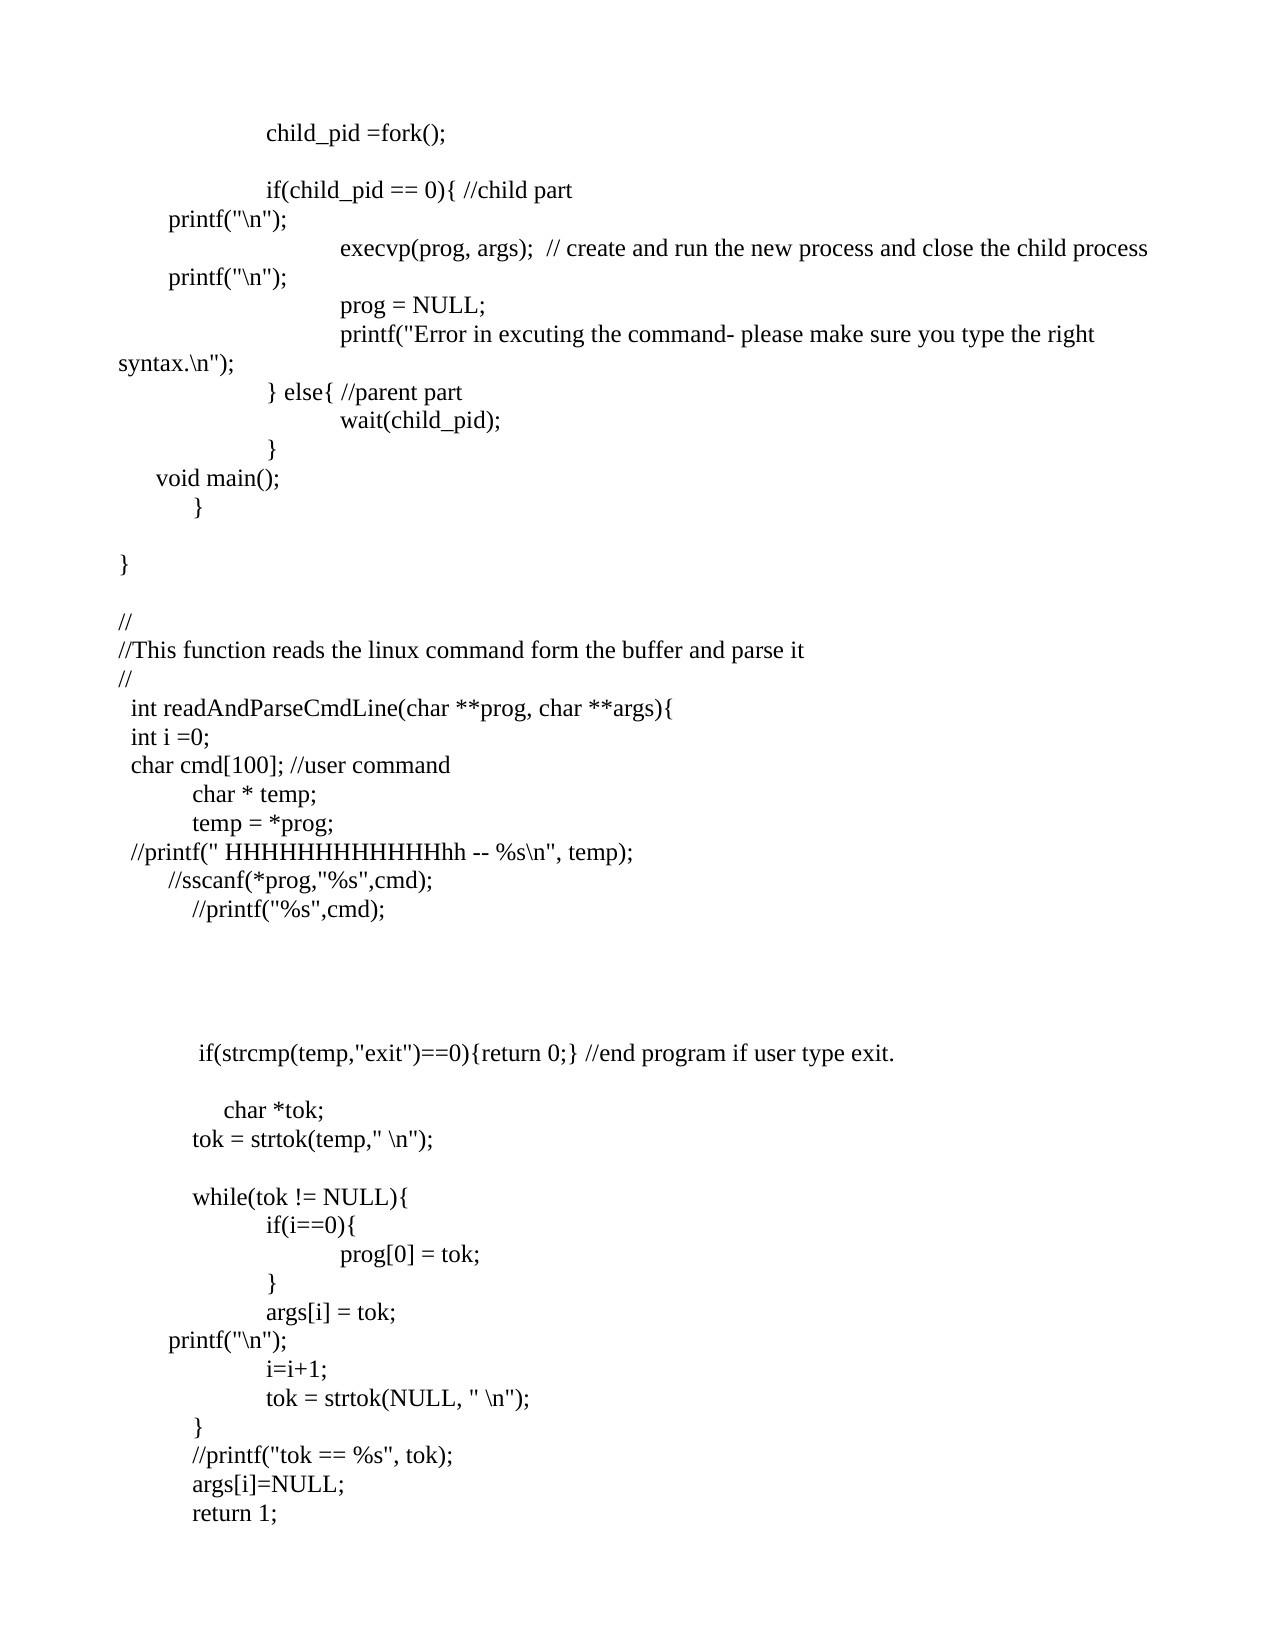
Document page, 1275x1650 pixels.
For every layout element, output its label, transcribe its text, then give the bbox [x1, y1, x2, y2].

text execvp(prog, args); // create and run the new process and close the child process [118, 233, 1157, 262]
text i=i+1; [118, 1354, 1157, 1383]
text } [118, 492, 1157, 521]
text printf("\n"); [118, 262, 1157, 291]
text // [118, 664, 1157, 693]
text tok = strtok(NULL, " \n"); [118, 1383, 1157, 1412]
text char cmd[100]; //user command [118, 751, 1157, 779]
text //printf("tok == %s", tok); [118, 1441, 1157, 1469]
text } else{ //parent part [118, 377, 1157, 406]
text int i =0; [118, 722, 1157, 751]
text } [118, 1268, 1157, 1297]
text //printf(" HHHHHHHHHHHHhh -- %s\n", temp); [118, 837, 1157, 866]
text prog = NULL; [118, 291, 1157, 319]
text char *tok; [118, 1096, 1157, 1124]
text if(i==0){ [118, 1211, 1157, 1239]
text printf("\n"); [118, 1326, 1157, 1354]
text prog[0] = tok; [118, 1239, 1157, 1268]
text child_pid =fork(); [118, 118, 1157, 147]
text int readAndParseCmdLine(char **prog, char **args){ [118, 693, 1157, 722]
text printf("\n"); [118, 204, 1157, 233]
text //sscanf(*prog,"%s",cmd); [118, 866, 1157, 894]
text printf("Error in excuting the command- please make sure you type the right syntax.\n"); [118, 319, 1157, 377]
text args[i]=NULL; [118, 1469, 1157, 1498]
text // [118, 607, 1157, 636]
text } [118, 434, 1157, 463]
text } [118, 1412, 1157, 1441]
text void main(); [118, 463, 1157, 492]
text temp = *prog; [118, 808, 1157, 837]
text //printf("%s",cmd); [118, 894, 1157, 923]
text while(tok != NULL){ [118, 1182, 1157, 1211]
text tok = strtok(temp," \n"); [118, 1124, 1157, 1153]
text if(strcmp(temp,"exit")==0){return 0;} //end program if user type exit. [118, 1038, 1157, 1067]
text wait(child_pid); [118, 406, 1157, 434]
text return 1; [118, 1498, 1157, 1527]
text if(child_pid == 0){ //child part [118, 176, 1157, 204]
text char * temp; [118, 779, 1157, 808]
text } [118, 549, 1157, 578]
text //This function reads the linux command form the buffer and parse it [118, 636, 1157, 664]
text args[i] = tok; [118, 1297, 1157, 1326]
